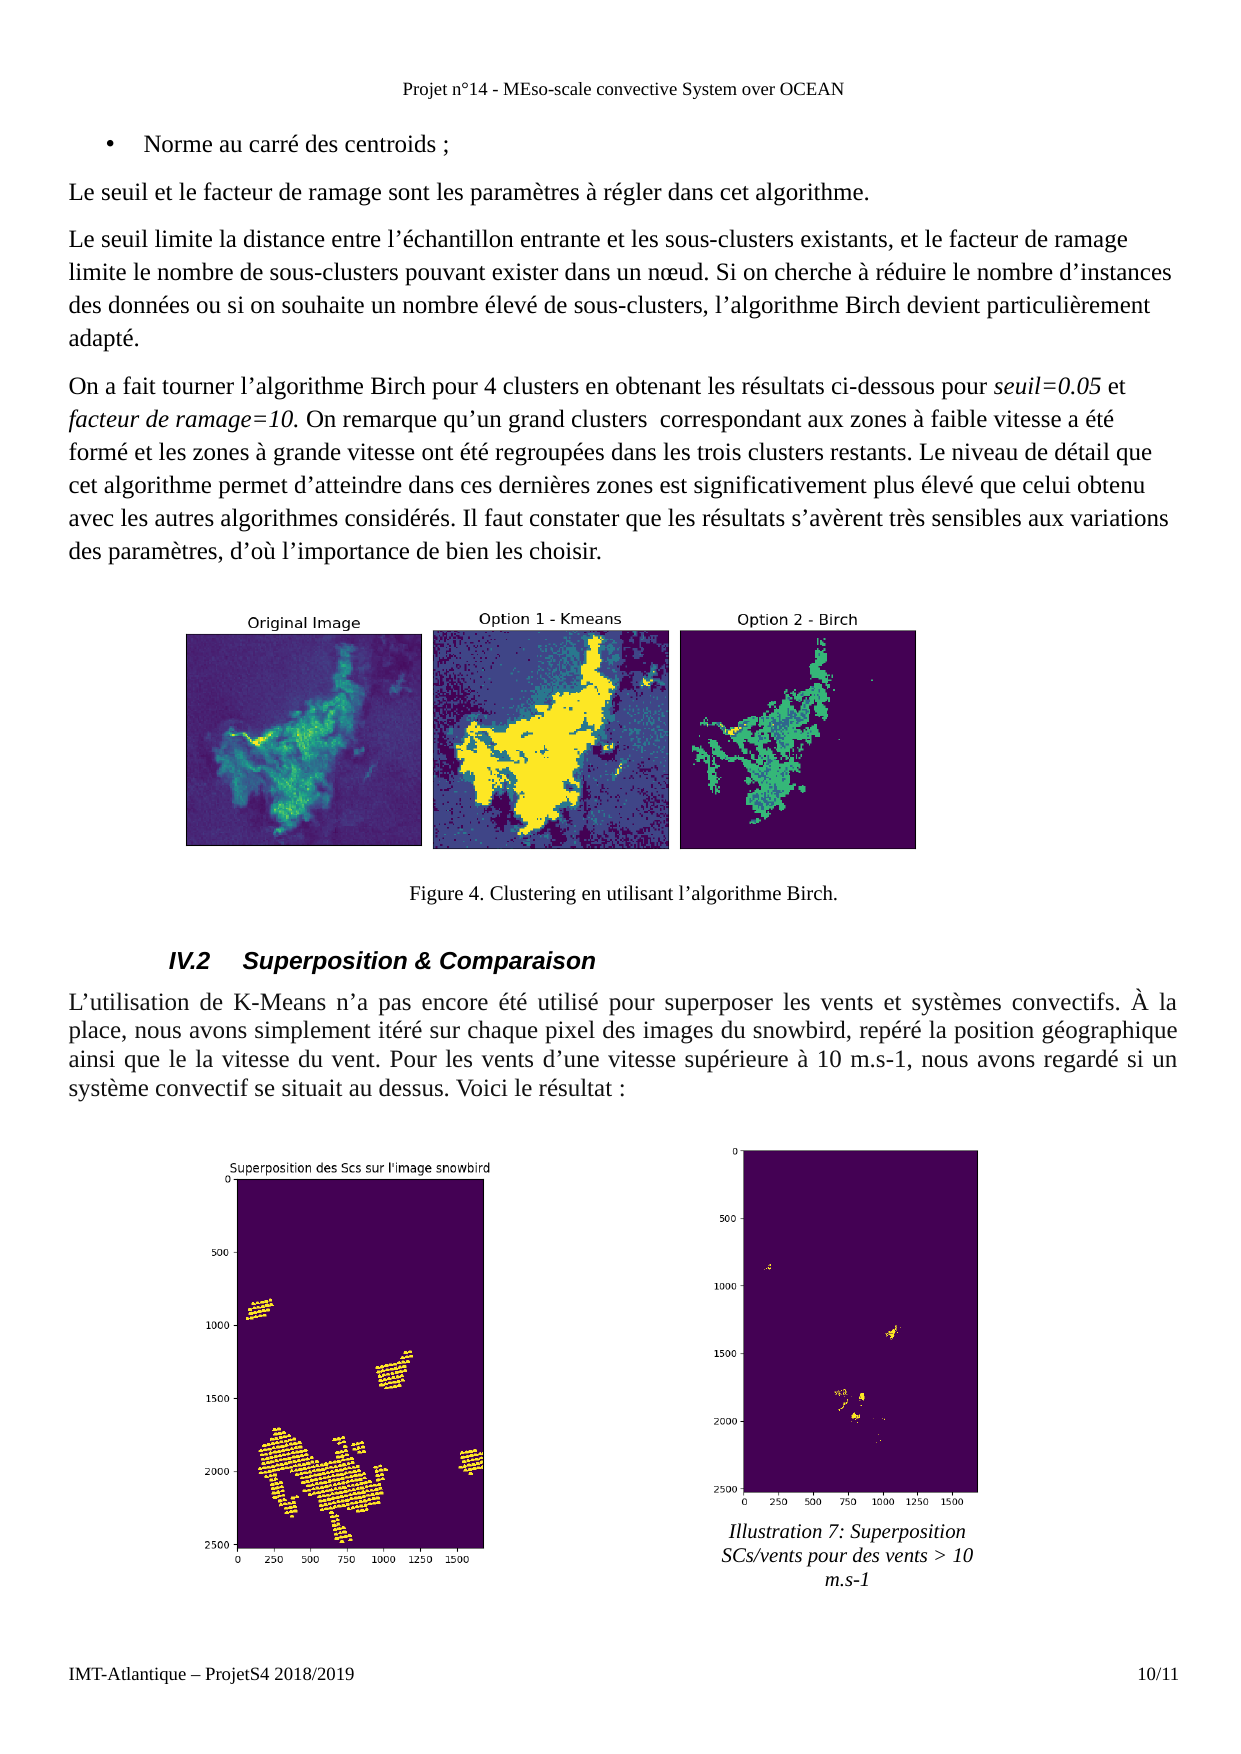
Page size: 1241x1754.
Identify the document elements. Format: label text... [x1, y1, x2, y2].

picture [68, 583, 1009, 881]
text L’utilisation de K-Means n’a pas encore été utilisé pour superposer les vents et systèmes convectifs. À la place, nous avons simplement itéré sur chaque pixel des images du snowbird, repéré la position géographique ainsi que le la vitesse du vent. Pour les vents d’une vitesse supérieure à 10 m.s-1, nous avons regardé si un système convectif se situait au dessus. Voici le résultat : [68, 987, 1179, 1102]
list Norme au carré des centroids ; [106, 129, 1179, 158]
picture [706, 1137, 991, 1514]
text Le seuil limite la distance entre l’échantillon entrante et les sous-clusters existants, et le facteur de ramage limite le nombre de sous-clusters pouvant exister dans un nœud. Si on cherche à réduire le nombre d’instances des données ou si on souhaite un nombre élevé de sous-clusters, l’algorithme Birch devient particulièrement adapté. [68, 224, 1179, 352]
text Le seuil et le facteur de ramage sont les paramètres à régler dans cet algorithme. [68, 177, 1179, 206]
subtitle Superposition & Comparaison [169, 946, 1179, 974]
text Figure 4. Clustering en utilisant l’algorithme Birch. [68, 881, 1179, 905]
picture [196, 1154, 493, 1573]
text On a fait tourner l’algorithme Birch pour 4 clusters en obtenant les résultats ci-dessous pour seuil=0.05 et facteur de ramage=10. On remarque qu’un grand clusters correspondant aux zones à faible vitesse a été formé et les zones à grande vitesse ont été regroupées dans les trois clusters restants. Le niveau de détail que cet algorithme permet d’atteindre dans ces dernières zones est significativement plus élevé que celui obtenu avec les autres algorithmes considérés. Il faut constater que les résultats s’avèrent très sensibles aux variations des paramètres, d’où l’importance de bien les choisir. [68, 371, 1179, 565]
text Illustration 7: Superposition SCs/vents pour des vents > 10 m.s-1 [706, 1514, 990, 1591]
